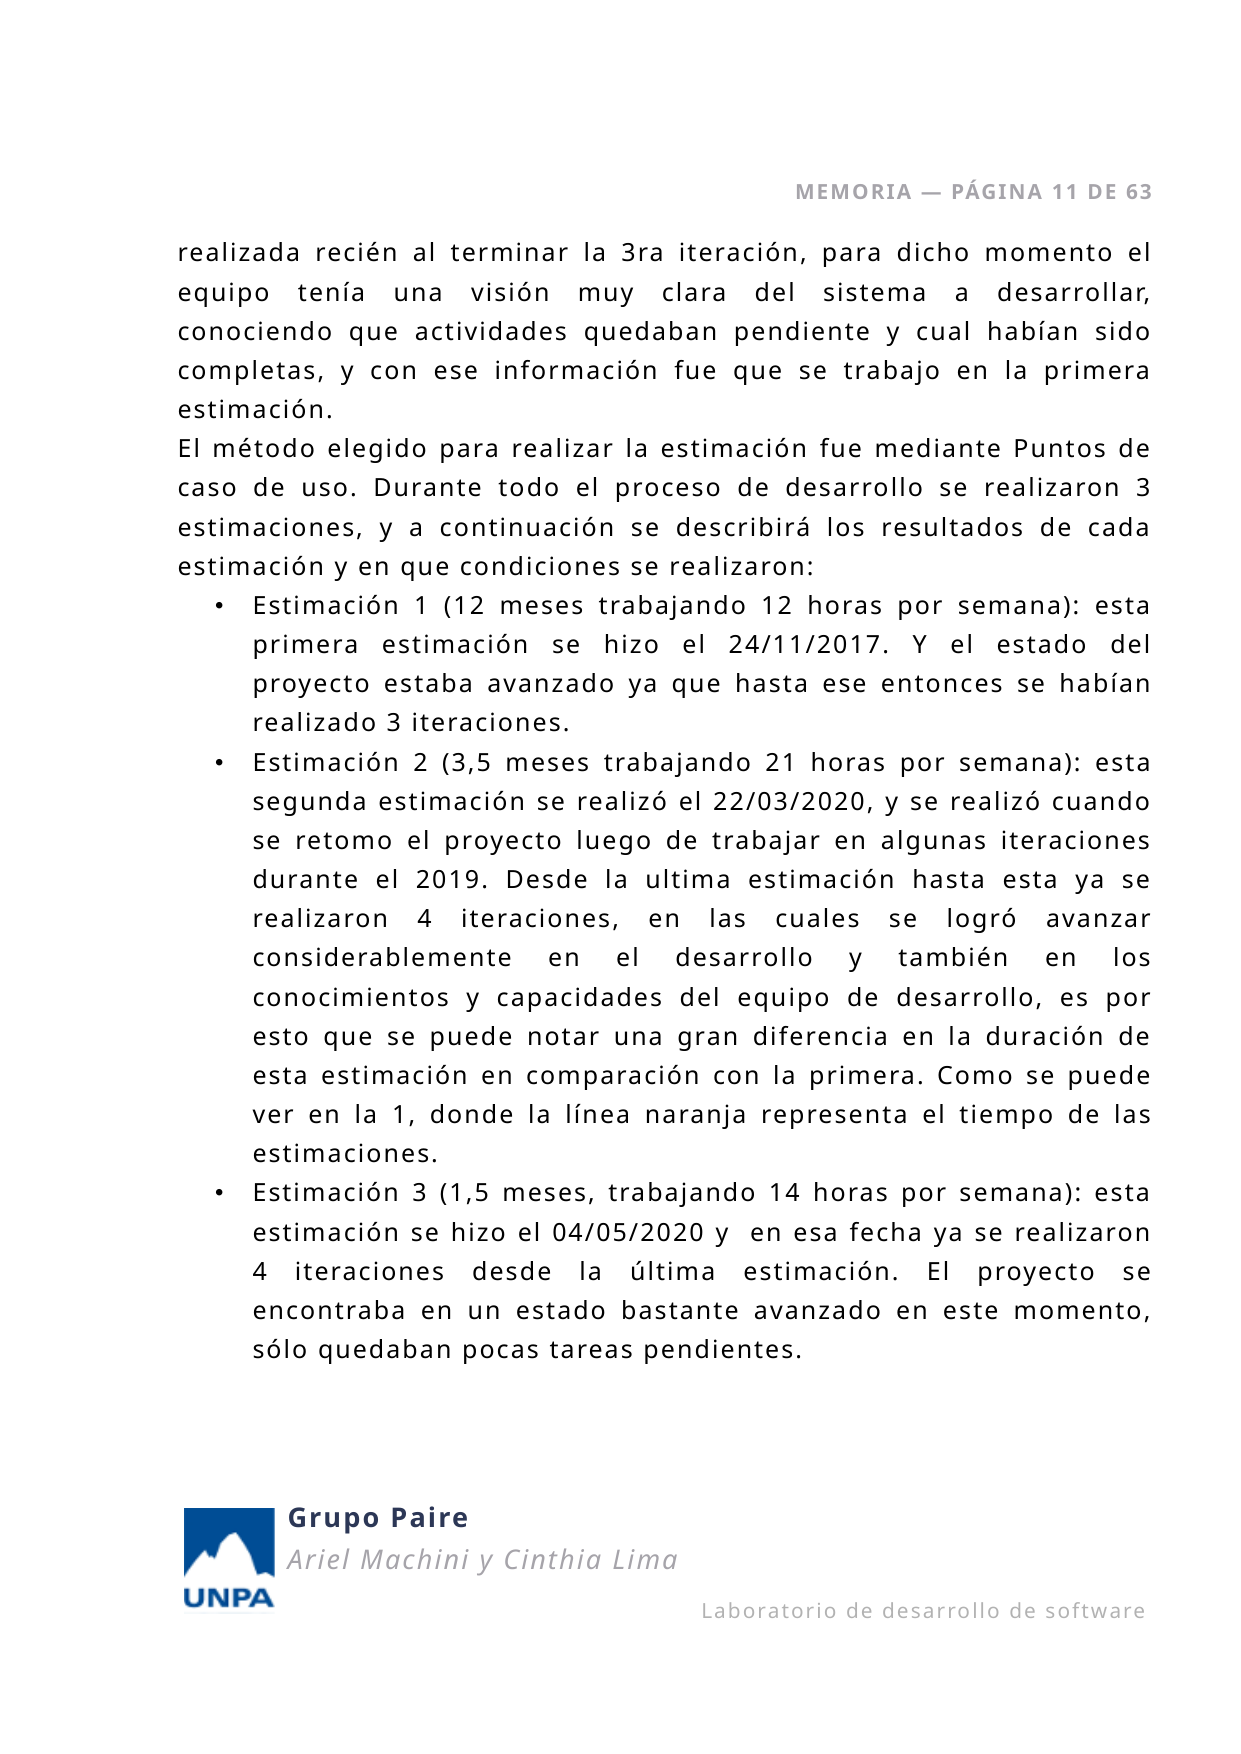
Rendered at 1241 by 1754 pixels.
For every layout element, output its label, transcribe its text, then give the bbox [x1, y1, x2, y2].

text El método elegido para realizar la estimación fue mediante Puntos de caso de uso. Durante todo el proceso de desarrollo se realizaron 3 estimaciones, y a continuación se describirá los resultados de cada estimación y en que condiciones se realizaron: [177, 431, 1152, 582]
list Estimación 2 (3,5 meses trabajando 21 horas por semana): esta segunda estimación se realizó el 22/03/2020, y se realizó cuando se retomo el proyecto luego de trabajar en algunas iteraciones durante el 2019. Desde la ultima estimación hasta esta ya se realizaron 4 iteraciones, en las cuales se logró avanzar considerablemente en el desarrollo y también en los conocimientos y capacidades del equipo de desarrollo, es por esto que se puede notar una gran diferencia en la duración de esta estimación en comparación con la primera. Como se puede ver en la 1, donde la línea naranja representa el tiempo de las estimaciones. [215, 744, 1152, 1170]
text realizada recién al terminar la 3ra iteración, para dicho momento el equipo tenía una visión muy clara del sistema a desarrollar, conociendo que actividades quedaban pendiente y cual habían sido completas, y con ese información fue que se trabajo en la primera estimación. [177, 235, 1152, 426]
list Estimación 1 (12 meses trabajando 12 horas por semana): esta primera estimación se hizo el 24/11/2017. Y el estado del proyecto estaba avanzado ya que hasta ese entonces se habían realizado 3 iteraciones. [215, 588, 1152, 739]
picture [184, 1508, 275, 1614]
list Estimación 3 (1,5 meses, trabajando 14 horas por semana): esta estimación se hizo el 04/05/2020 y en esa fecha ya se realizaron 4 iteraciones desde la última estimación. El proyecto se encontraba en un estado bastante avanzado en este momento, sólo quedaban pocas tareas pendientes. [215, 1175, 1152, 1366]
